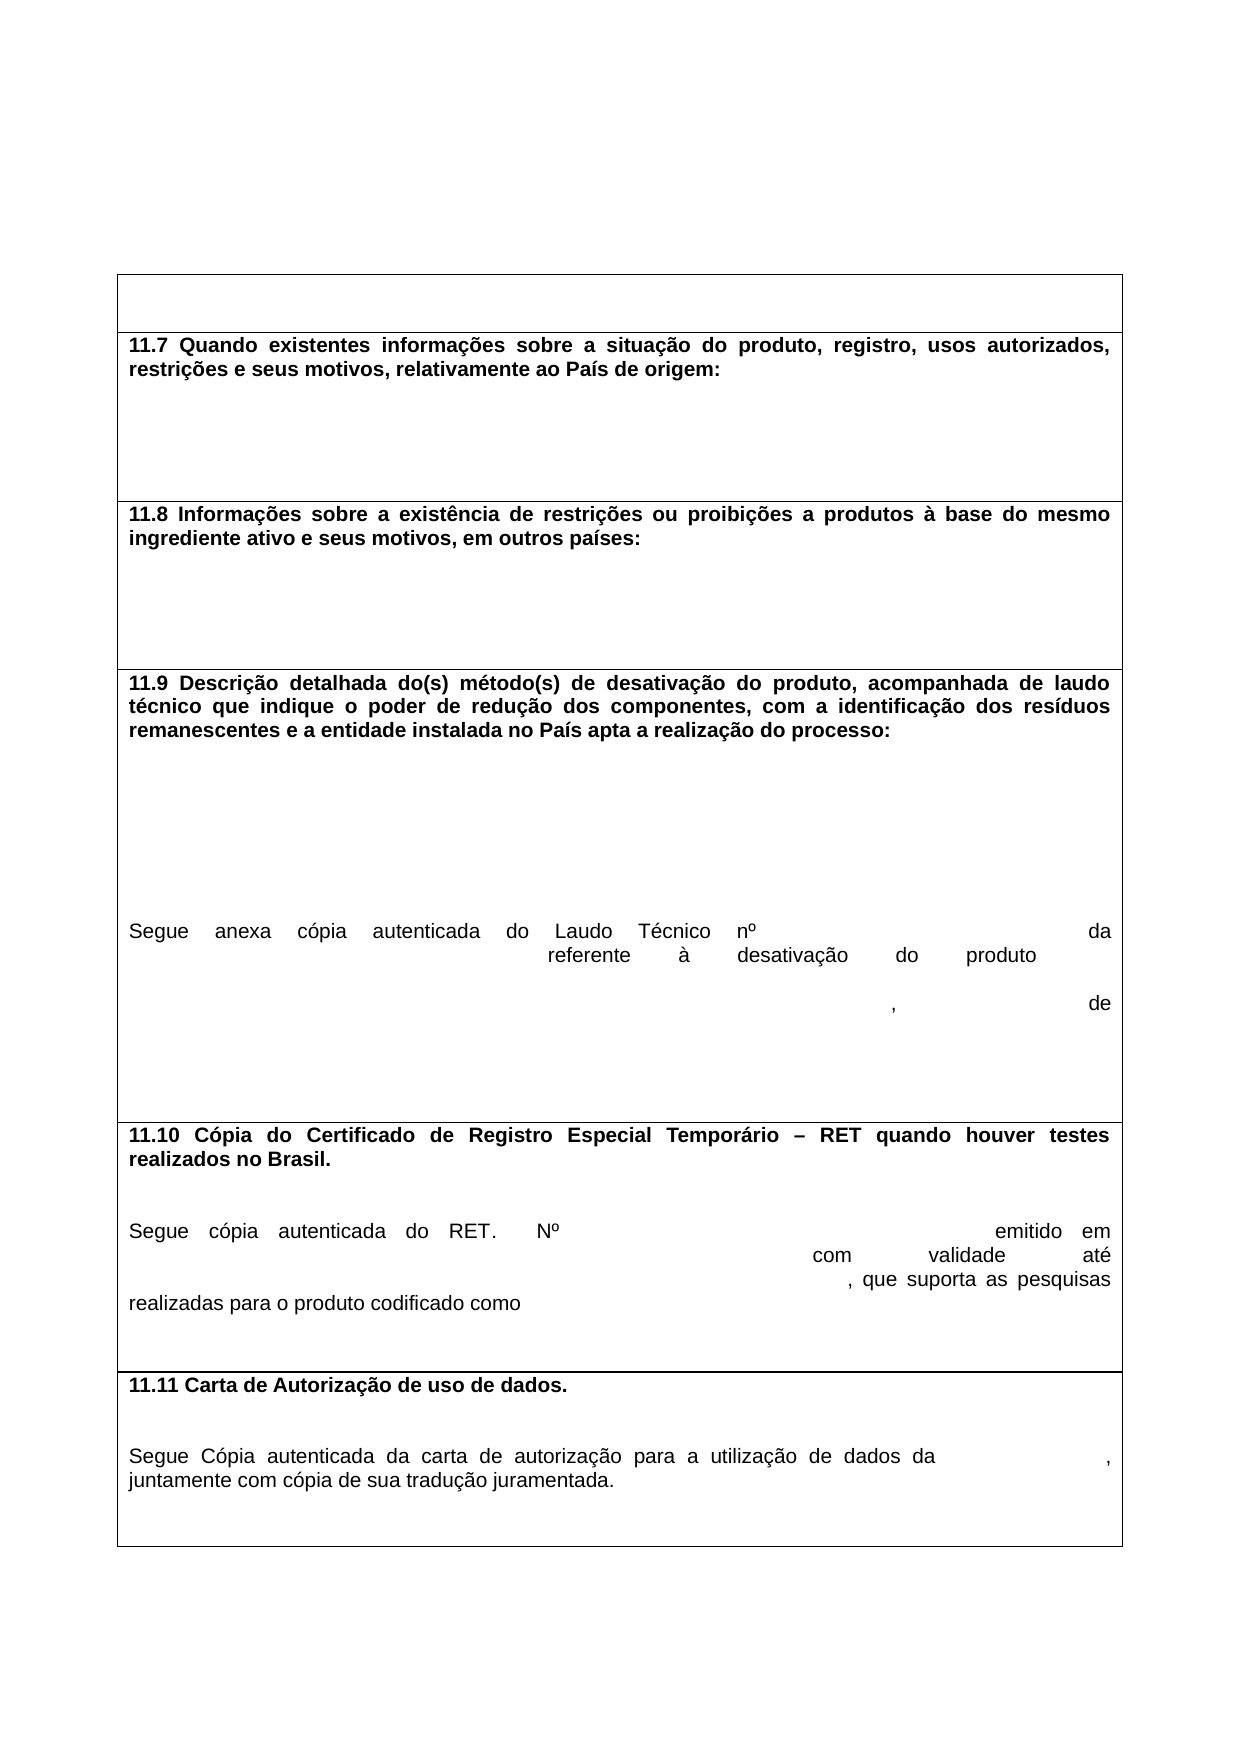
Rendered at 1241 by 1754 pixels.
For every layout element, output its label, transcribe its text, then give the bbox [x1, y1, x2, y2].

table_cell 11.11 Carta de Autorização de uso de dados. <for each="partner in partners(o, 'manufacturer')"> Segue Cópia autenticada da carta de autorização para a utilização de dados da <partner.name>, juntamente com cópia de sua tradução juramentada. </for> [118, 1373, 1122, 1546]
table_cell 11.7 Quando existentes informações sobre a situação do produto, registro, usos autorizados, restrições e seus motivos, relativamente ao País de origem: <for each="inf in informations(o, 'Restrições de uso','approved')"> <insert_html(inf)> </for> [118, 333, 1122, 501]
table_cell 11.10 Cópia do Certificado de Registro Especial Temporário – RET quando houver testes realizados no Brasil. <for each="ret in o.product_in_ret_ids"> Segue cópia autenticada do RET. Nº <ret.ret_registry_id.registry_number> emitido em <formatLang(ret.ret_registry_id.registry_date,date=True)> com validade até <formatLang(ret.ret_registry_id.registry_expiration_date,date=True)>, que suporta as pesquisas realizadas para o produto codificado como <ret.scientific_name> </for> [118, 1123, 1122, 1371]
table_cell 11.8 Informações sobre a existência de restrições ou proibições a produtos à base do mesmo ingrediente ativo e seus motivos, em outros países: <for each="inf in informations(o, 'Restrições em outros países','approved')"> <insert_html(inf)> </for> [118, 502, 1122, 669]
table_cell 11.9 Descrição detalhada do(s) método(s) de desativação do produto, acompanhada de laudo técnico que indique o poder de redução dos componentes, com a identificação dos resíduos remanescentes e a entidade instalada no País apta a realização do processo: <for each="inf in informations(o, 'Método de desativação','approved')"> <insert_html(inf)> </for> <for each="study in o.study_presentation_ids"> <if test="study.document_category_id.name =='Laudo de Desativação'"> Segue anexa cópia autenticada do Laudo Técnico nº <study.study_id.reference> da <study.study_id.laboratory_id.name> referente à desativação do produto <if test="o.type=='technical_product'"><o.technical_product_id.name></if><if test="o.type=='formulated_product'"><o.formulated_product_id.name></if>, de <formatLang(study.study_id.approval_date, date=True)> </if> </for> [118, 670, 1122, 1122]
table_cell 11.6 Certificado de análise física do produto: <for each="study in o.study_presentation_ids"> <if test="study.document_category_id.name =='Certificado de análise física-química'"> De acordo com o resultado da análise, o produto encontra-se dentro das especificações, conforme cópia autenticada do Certificado de Análise nº <study.study_id.reference>, expedido pela <study.study_id.laboratory_id.name> </if> </for> [118, 275, 1122, 332]
